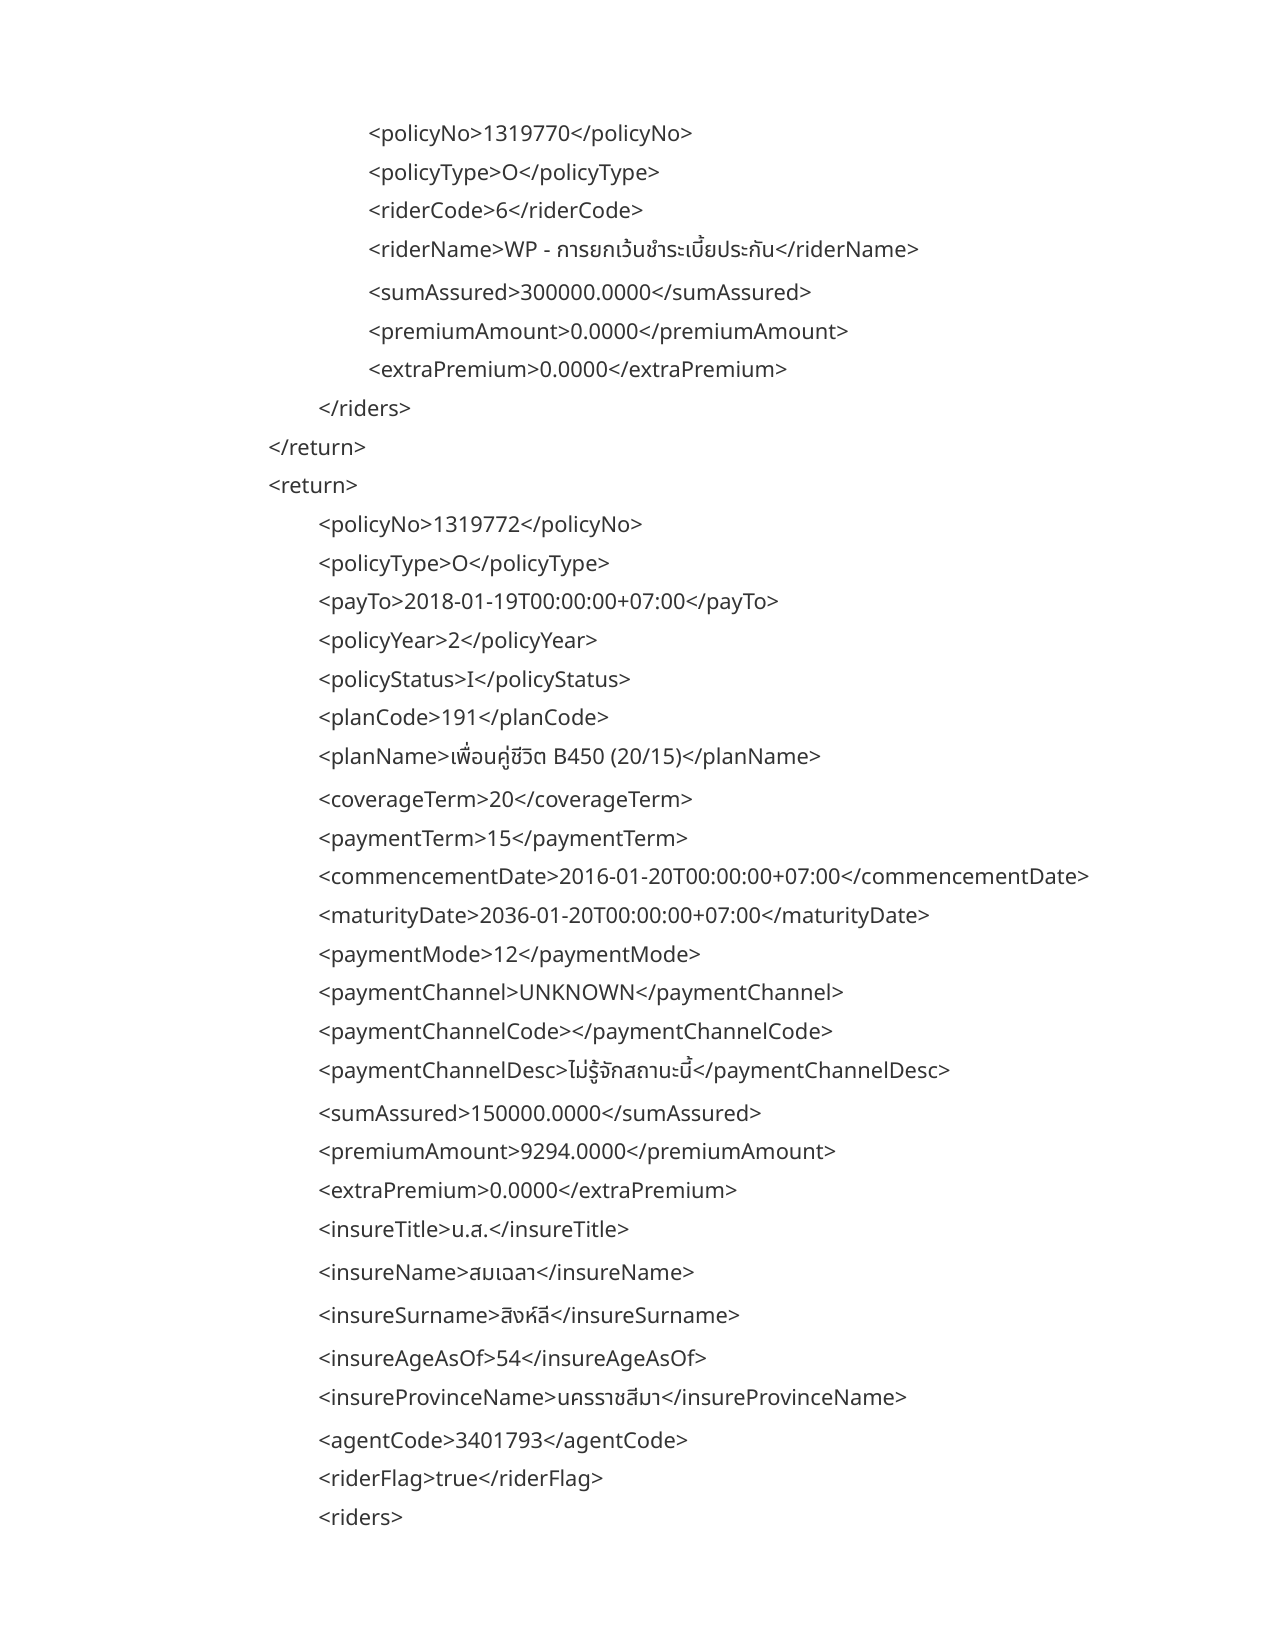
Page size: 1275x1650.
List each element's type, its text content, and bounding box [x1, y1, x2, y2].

text <sumAssured>150000.0000</sumAssured> [118, 1098, 1157, 1127]
text </riders> [118, 393, 1157, 423]
text <commencementDate>2016-01-20T00:00:00+07:00</commencementDate> [118, 861, 1157, 891]
text <agentCode>3401793</agentCode> [118, 1425, 1157, 1454]
text <policyYear>2</policyYear> [118, 625, 1157, 655]
text <policyType>O</policyType> [118, 157, 1157, 187]
text <sumAssured>300000.0000</sumAssured> [118, 277, 1157, 307]
text <policyStatus>I</policyStatus> [118, 664, 1157, 693]
text <extraPremium>0.0000</extraPremium> [118, 1175, 1157, 1205]
text <premiumAmount>9294.0000</premiumAmount> [118, 1136, 1157, 1166]
text <riderCode>6</riderCode> [118, 195, 1157, 225]
text <planName>เพื่อนคู่ชีวิต B450 (20/15)</planName> [118, 741, 1157, 774]
text <planCode>191</planCode> [118, 702, 1157, 732]
text <riderFlag>true</riderFlag> [118, 1463, 1157, 1493]
text <insureTitle>น.ส.</insureTitle> [118, 1214, 1157, 1247]
text <return> [118, 470, 1157, 500]
text <insureAgeAsOf>54</insureAgeAsOf> [118, 1343, 1157, 1373]
text <paymentMode>12</paymentMode> [118, 939, 1157, 968]
text <policyNo>1319770</policyNo> [118, 118, 1157, 148]
text <policyType>O</policyType> [118, 548, 1157, 577]
text <payTo>2018-01-19T00:00:00+07:00</payTo> [118, 586, 1157, 616]
text <insureProvinceName>นครราชสีมา</insureProvinceName> [118, 1382, 1157, 1415]
text <paymentChannelDesc>ไม่รู้จักสถานะนี้</paymentChannelDesc> [118, 1054, 1157, 1088]
text <policyNo>1319772</policyNo> [118, 509, 1157, 539]
text <riderName>WP - การยกเว้นชำระเบี้ยประกัน</riderName> [118, 234, 1157, 267]
text <paymentChannel>UNKNOWN</paymentChannel> [118, 977, 1157, 1007]
text </return> [118, 432, 1157, 462]
text <coverageTerm>20</coverageTerm> [118, 784, 1157, 814]
text <extraPremium>0.0000</extraPremium> [118, 354, 1157, 384]
text <insureName>สมเฉลา</insureName> [118, 1257, 1157, 1290]
text <paymentTerm>15</paymentTerm> [118, 823, 1157, 852]
text <paymentChannelCode></paymentChannelCode> [118, 1016, 1157, 1046]
text <insureSurname>สิงห์ลี</insureSurname> [118, 1300, 1157, 1333]
text <maturityDate>2036-01-20T00:00:00+07:00</maturityDate> [118, 900, 1157, 930]
text <premiumAmount>0.0000</premiumAmount> [118, 316, 1157, 346]
text <riders> [118, 1502, 1157, 1532]
